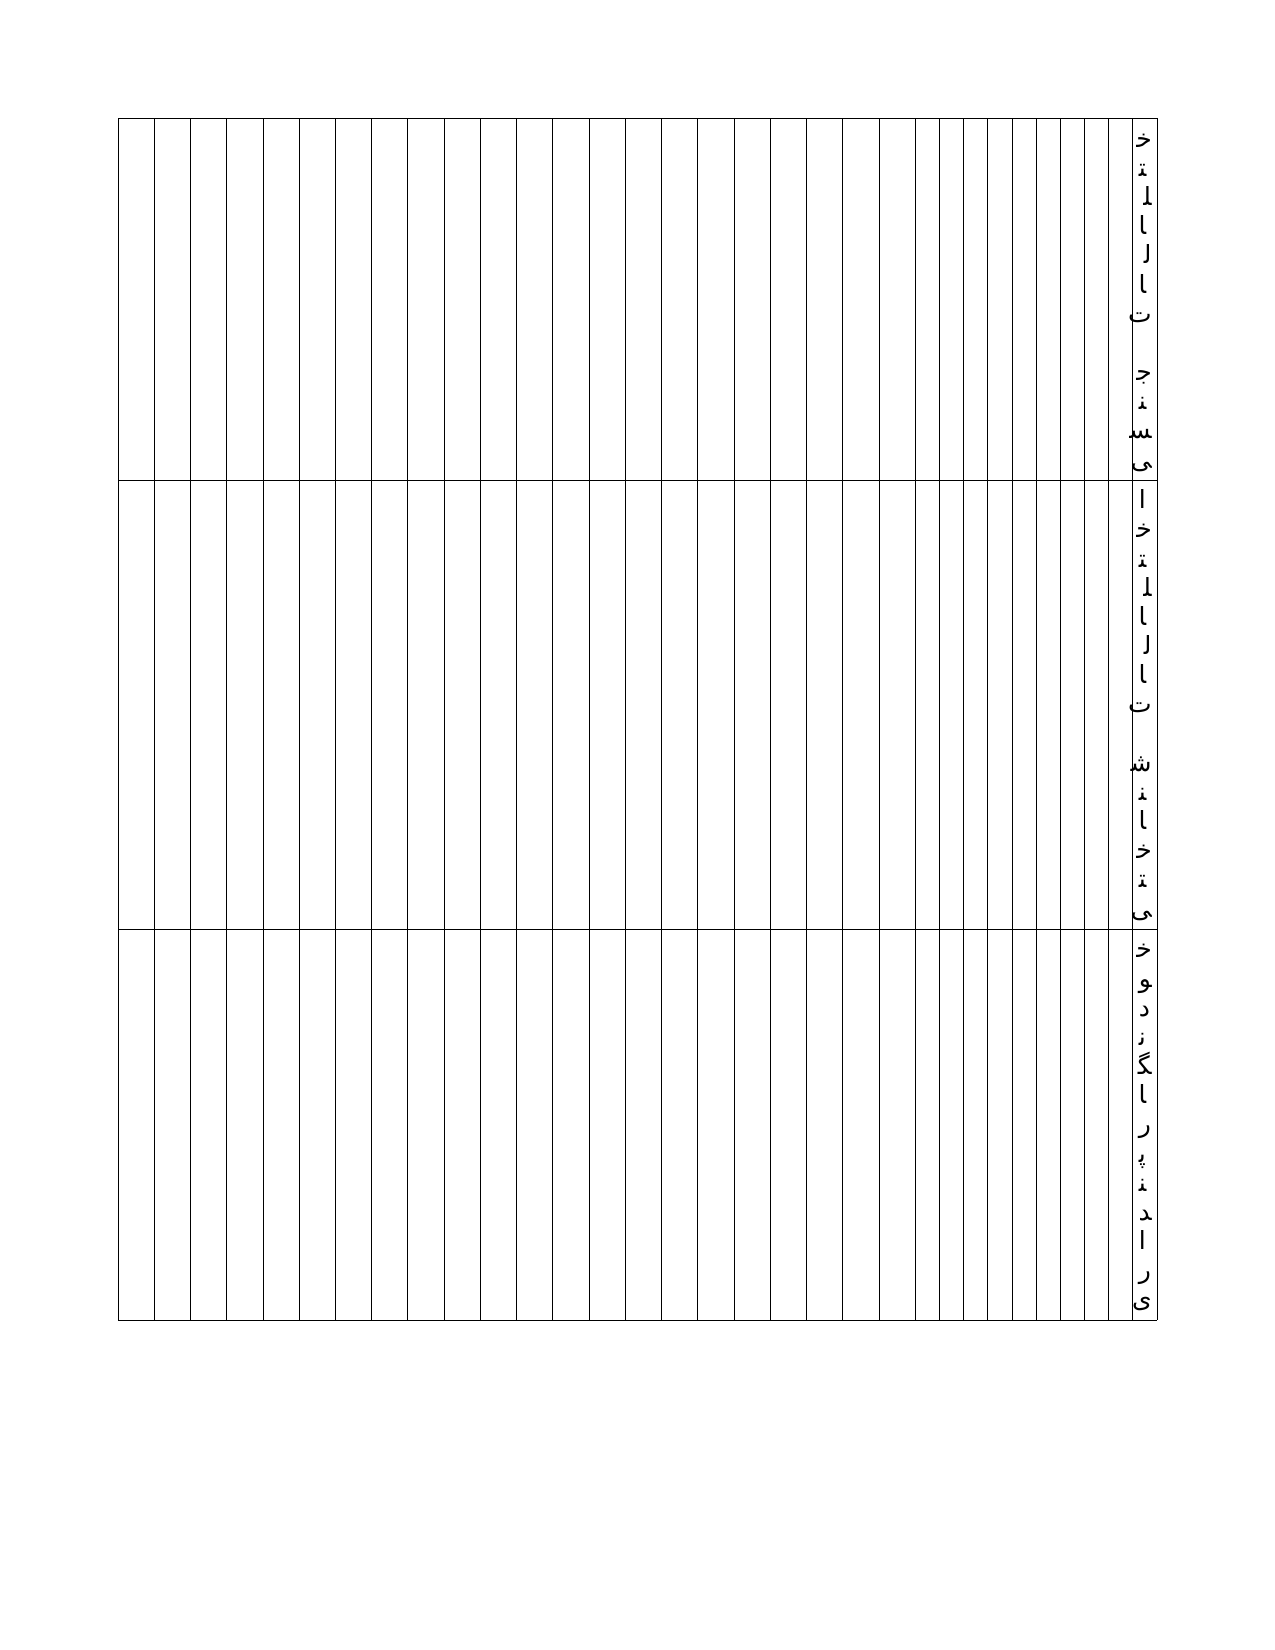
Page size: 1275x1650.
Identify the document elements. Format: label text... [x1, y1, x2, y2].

table_cell [964, 481, 987, 929]
table_cell اختلالات شناختی [1133, 481, 1157, 929]
table_cell [590, 119, 625, 480]
table_cell [191, 481, 226, 929]
table_cell [940, 481, 963, 929]
table_cell [662, 119, 697, 480]
table_cell [264, 119, 299, 480]
table_cell [771, 481, 806, 929]
table_cell [807, 119, 842, 480]
table_cell [940, 119, 963, 480]
table_cell [698, 930, 734, 1319]
table_cell [445, 119, 480, 480]
table_cell [807, 481, 842, 929]
table_cell [735, 930, 770, 1319]
table_cell [698, 481, 734, 929]
table_cell [408, 930, 444, 1319]
table_cell [988, 119, 1012, 480]
table_cell [1085, 119, 1108, 480]
table_cell [988, 481, 1012, 929]
table_cell [1037, 119, 1060, 480]
table_cell [191, 119, 226, 480]
table_cell [336, 119, 371, 480]
table_cell [626, 930, 661, 1319]
table_cell [880, 930, 915, 1319]
table_cell [698, 119, 734, 480]
table_cell [964, 119, 987, 480]
table_cell [372, 481, 407, 929]
table_cell [988, 930, 1012, 1319]
table_cell [155, 119, 190, 480]
table_cell [940, 930, 963, 1319]
table_cell [771, 930, 806, 1319]
table_cell [481, 119, 516, 480]
table_cell [1085, 930, 1108, 1319]
table_cell خود نگار پنداری [1133, 930, 1157, 1319]
table_cell [626, 119, 661, 480]
table_cell [227, 119, 263, 480]
table_cell [445, 481, 480, 929]
table_cell [1013, 930, 1036, 1319]
table_cell [662, 930, 697, 1319]
table_cell [408, 481, 444, 929]
table_cell [1085, 481, 1108, 929]
table_cell [155, 930, 190, 1319]
table_cell [517, 119, 552, 480]
table_cell [843, 930, 879, 1319]
table_cell [662, 481, 697, 929]
table_cell [1109, 930, 1132, 1319]
table_cell [553, 930, 589, 1319]
table_cell [916, 481, 939, 929]
table_cell [590, 930, 625, 1319]
table_cell [119, 119, 154, 480]
table_cell [300, 119, 335, 480]
table_cell [300, 930, 335, 1319]
table_cell [1109, 119, 1132, 480]
table_cell [445, 930, 480, 1319]
table_cell [372, 930, 407, 1319]
table_cell [843, 481, 879, 929]
table_cell [1061, 481, 1084, 929]
table_cell [735, 119, 770, 480]
table_cell [553, 119, 589, 480]
table_cell [1013, 119, 1036, 480]
table_cell [264, 930, 299, 1319]
table_cell [1037, 481, 1060, 929]
table_cell [481, 481, 516, 929]
table_cell [336, 481, 371, 929]
table_cell [964, 930, 987, 1319]
table_cell [191, 930, 226, 1319]
table_cell [1109, 481, 1132, 929]
table_cell [517, 930, 552, 1319]
table_cell [735, 481, 770, 929]
table_cell [119, 481, 154, 929]
table_cell [155, 481, 190, 929]
table_cell [1061, 930, 1084, 1319]
table_cell [626, 481, 661, 929]
table_cell [336, 930, 371, 1319]
table_cell [264, 481, 299, 929]
table_cell [119, 930, 154, 1319]
table_cell [227, 930, 263, 1319]
table_cell [517, 481, 552, 929]
table_cell [481, 930, 516, 1319]
table_cell [300, 481, 335, 929]
table_cell [880, 119, 915, 480]
table_cell [1061, 119, 1084, 480]
table_cell [1037, 930, 1060, 1319]
table_cell [553, 481, 589, 929]
table_cell [916, 930, 939, 1319]
table_cell [408, 119, 444, 480]
table_cell [916, 119, 939, 480]
table_cell [807, 930, 842, 1319]
table_cell [372, 119, 407, 480]
table_cell [1013, 481, 1036, 929]
table_cell [590, 481, 625, 929]
table_cell [880, 481, 915, 929]
table_cell [227, 481, 263, 929]
table_cell [843, 119, 879, 480]
table_cell اختلالات جنسی [1133, 119, 1157, 480]
table_cell [771, 119, 806, 480]
